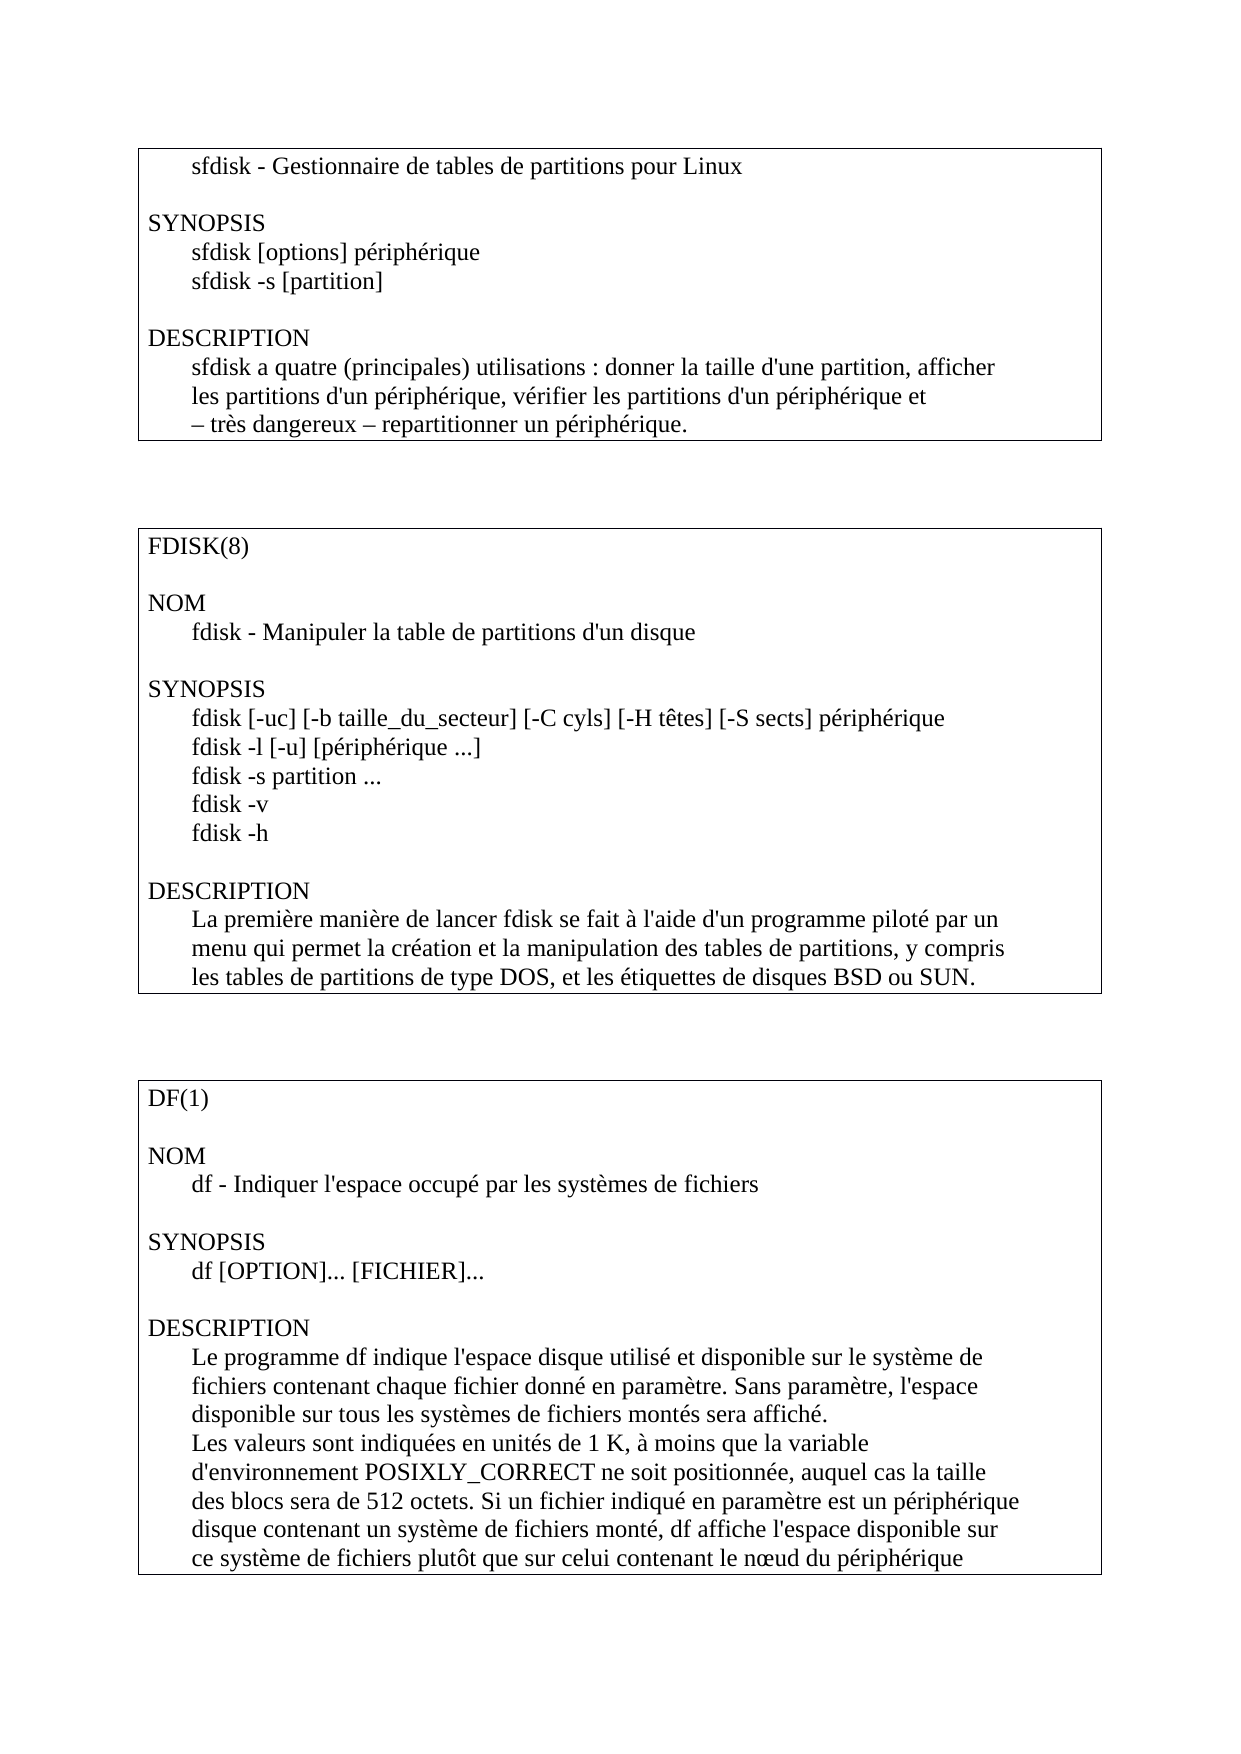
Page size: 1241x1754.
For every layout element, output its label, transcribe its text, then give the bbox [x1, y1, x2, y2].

text fdisk -h [148, 818, 1093, 847]
text fdisk [-uc] [-b taille_du_secteur] [-C cyls] [-H têtes] [-S sects] périphérique [148, 703, 1093, 732]
text fdisk -s partition ... [148, 761, 1093, 789]
text fdisk -v [148, 789, 1093, 818]
text d'environnement POSIXLY_CORRECT ne soit positionnée, auquel cas la taille [148, 1457, 1093, 1486]
text menu qui permet la création et la manipulation des tables de partitions, y compris [148, 933, 1093, 959]
text fdisk -l [-u] [périphérique ...] [148, 732, 1093, 761]
text NOM [148, 1141, 1093, 1169]
text df [OPTION]... [FICHIER]... [148, 1256, 1093, 1284]
text FDISK(8) [139, 529, 1101, 559]
text disponible sur tous les systèmes de fichiers montés sera affiché. [148, 1399, 1093, 1428]
text sfdisk - Gestionnaire de tables de partitions pour Linux [139, 149, 1101, 179]
text ce système de fichiers plutôt que sur celui contenant le nœud du périphérique [139, 1540, 1101, 1574]
text sfdisk a quatre (principales) utilisations : donner la taille d'une partition, afficher [148, 352, 1093, 381]
text des blocs sera de 512 octets. Si un fichier indiqué en paramètre est un périphérique [148, 1486, 1093, 1514]
text SYNOPSIS [148, 674, 1093, 703]
text DESCRIPTION [148, 876, 1093, 904]
text sfdisk [options] périphérique [148, 237, 1093, 266]
text df - Indiquer l'espace occupé par les systèmes de fichiers [148, 1169, 1093, 1198]
text DESCRIPTION [148, 1313, 1093, 1342]
text les partitions d'un périphérique, vérifier les partitions d'un périphérique et [148, 381, 1093, 406]
text DF(1) [139, 1081, 1101, 1112]
text SYNOPSIS [148, 208, 1093, 237]
text – très dangereux – repartitionner un périphérique. [139, 406, 1101, 440]
text La première manière de lancer fdisk se fait à l'aide d'un programme piloté par un [148, 904, 1093, 933]
text Les valeurs sont indiquées en unités de 1 K, à moins que la variable [148, 1428, 1093, 1457]
text fichiers contenant chaque fichier donné en paramètre. Sans paramètre, l'espace [148, 1371, 1093, 1399]
text fdisk - Manipuler la table de partitions d'un disque [148, 617, 1093, 646]
text sfdisk -s [partition] [148, 266, 1093, 294]
text SYNOPSIS [148, 1227, 1093, 1256]
text DESCRIPTION [148, 323, 1093, 352]
text disque contenant un système de fichiers monté, df affiche l'espace disponible sur [148, 1514, 1093, 1540]
text NOM [148, 588, 1093, 617]
text les tables de partitions de type DOS, et les étiquettes de disques BSD ou SUN. [139, 959, 1101, 993]
text Le programme df indique l'espace disque utilisé et disponible sur le système de [148, 1342, 1093, 1371]
